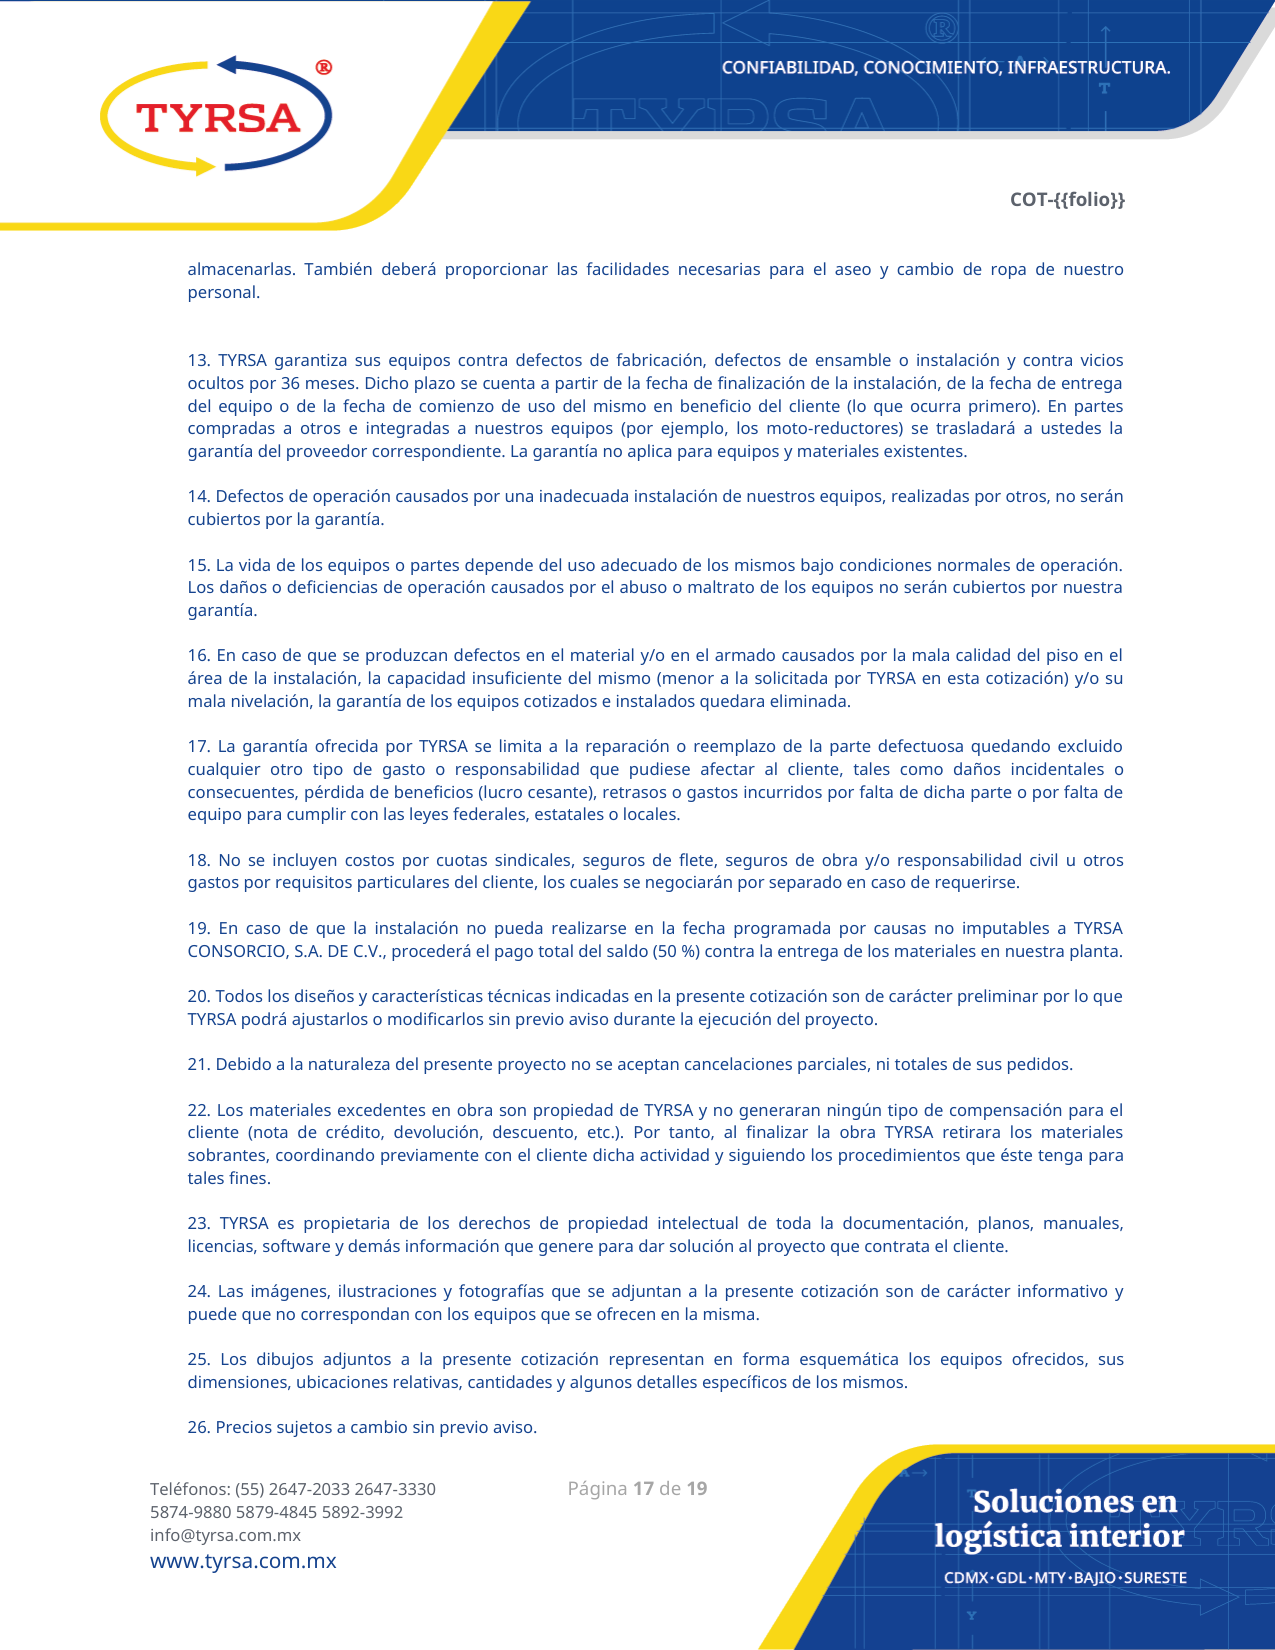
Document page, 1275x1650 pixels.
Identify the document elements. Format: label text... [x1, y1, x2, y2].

text 17. La garantía ofrecida por TYRSA se limita a la reparación o reemplazo de la parte defectuosa quedando excluido cualquier otro tipo de gasto o responsabilidad que pudiese afectar al cliente, tales como daños incidentales o consecuentes, pérdida de beneficios (lucro cesante), retrasos o gastos incurridos por falta de dicha parte o por falta de equipo para cumplir con las leyes federales, estatales o locales. [187, 735, 1125, 826]
text 24. Las imágenes, ilustraciones y fotografías que se adjuntan a la presente cotización son de carácter informativo y puede que no correspondan con los equipos que se ofrecen en la misma. [187, 1280, 1125, 1325]
text 19. En caso de que la instalación no pueda realizarse en la fecha programada por causas no imputables a TYRSA CONSORCIO, S.A. DE C.V., procederá el pago total del saldo (50 %) contra la entrega de los materiales en nuestra planta. [187, 916, 1125, 962]
text 21. Debido a la naturaleza del presente proyecto no se aceptan cancelaciones parciales, ni totales de sus pedidos. [187, 1053, 1125, 1075]
text 20. Todos los diseños y características técnicas indicadas en la presente cotización son de carácter preliminar por lo que TYRSA podrá ajustarlos o modificarlos sin previo aviso durante la ejecución del proyecto. [187, 984, 1125, 1030]
text 14. Defectos de operación causados por una inadecuada instalación de nuestros equipos, realizadas por otros, no serán cubiertos por la garantía. [187, 485, 1125, 530]
text 15. La vida de los equipos o partes depende del uso adecuado de los mismos bajo condiciones normales de operación. Los daños o deficiencias de operación causados por el abuso o maltrato de los equipos no serán cubiertos por nuestra garantía. [187, 553, 1125, 621]
text 16. En caso de que se produzcan defectos en el material y/o en el armado causados por la mala calidad del piso en el área de la instalación, la capacidad insuficiente del mismo (menor a la solicitada por TYRSA en esta cotización) y/o su mala nivelación, la garantía de los equipos cotizados e instalados quedara eliminada. [187, 644, 1125, 712]
text 18. No se incluyen costos por cuotas sindicales, seguros de flete, seguros de obra y/o responsabilidad civil u otros gastos por requisitos particulares del cliente, los cuales se negociarán por separado en caso de requerirse. [187, 848, 1125, 894]
text 13. TYRSA garantiza sus equipos contra defectos de fabricación, defectos de ensamble o instalación y contra vicios ocultos por 36 meses. Dicho plazo se cuenta a partir de la fecha de finalización de la instalación, de la fecha de entrega del equipo o de la fecha de comienzo de uso del mismo en beneficio del cliente (lo que ocurra primero). En partes compradas a otros e integradas a nuestros equipos (por ejemplo, los moto-reductores) se trasladará a ustedes la garantía del proveedor correspondiente. La garantía no aplica para equipos y materiales existentes. [187, 349, 1125, 462]
text 22. Los materiales excedentes en obra son propiedad de TYRSA y no generaran ningún tipo de compensación para el cliente (nota de crédito, devolución, descuento, etc.). Por tanto, al finalizar la obra TYRSA retirara los materiales sobrantes, coordinando previamente con el cliente dicha actividad y siguiendo los procedimientos que éste tenga para tales fines. [187, 1098, 1125, 1189]
text 23. TYRSA es propietaria de los derechos de propiedad intelectual de toda la documentación, planos, manuales, licencias, software y demás información que genere para dar solución al proyecto que contrata el cliente. [187, 1212, 1125, 1257]
text 25. Los dibujos adjuntos a la presente cotización representan en forma esquemática los equipos ofrecidos, sus dimensiones, ubicaciones relativas, cantidades y algunos detalles específicos de los mismos. [187, 1348, 1125, 1393]
text almacenarlas. También deberá proporcionar las facilidades necesarias para el aseo y cambio de ropa de nuestro personal. [187, 258, 1125, 303]
text 26. Precios sujetos a cambio sin previo aviso. [187, 1416, 1125, 1439]
